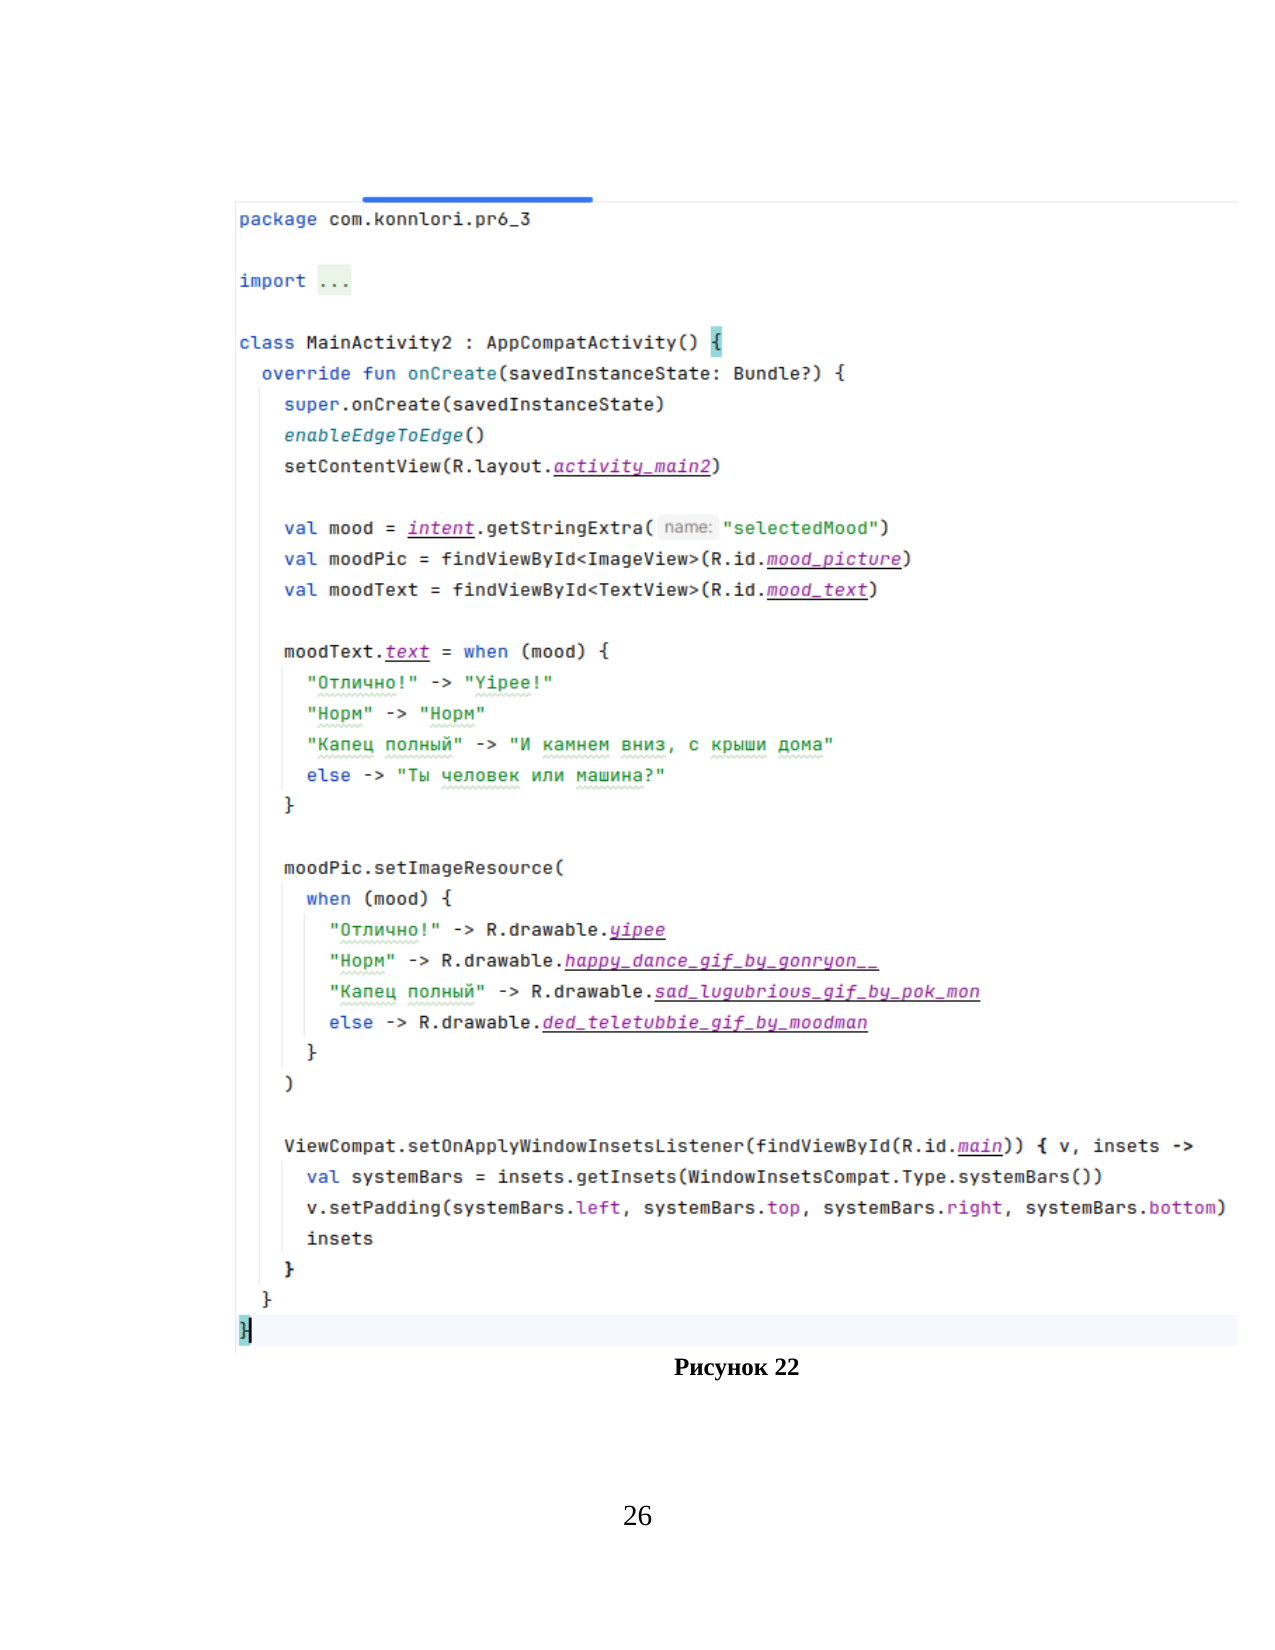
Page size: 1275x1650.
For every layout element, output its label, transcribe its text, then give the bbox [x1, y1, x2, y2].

picture [235, 193, 1239, 1353]
text Рисунок 22 [235, 1353, 1238, 1381]
